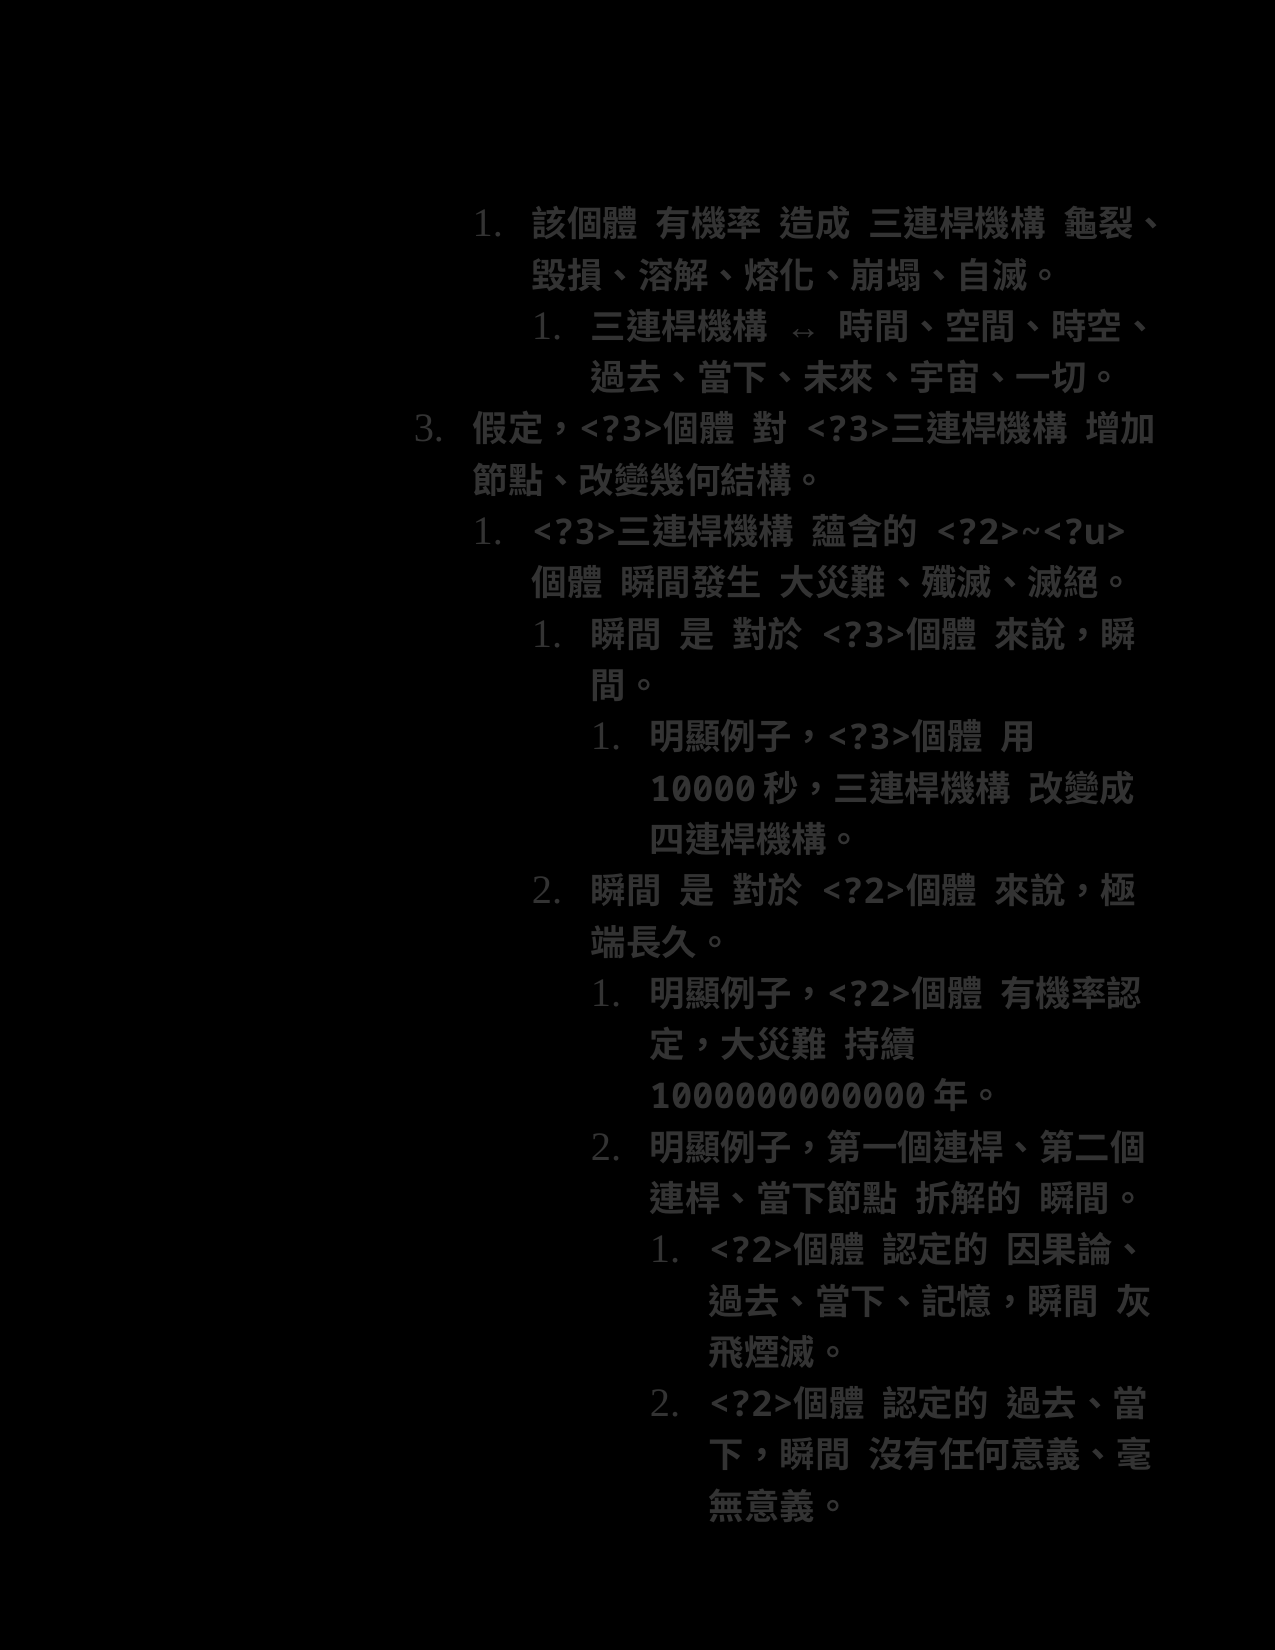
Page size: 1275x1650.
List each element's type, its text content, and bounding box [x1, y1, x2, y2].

list 該個體 有機率 造成 三連桿機構 龜裂、毀損、溶解、熔化、崩塌、自滅。 [472, 196, 1157, 298]
list 瞬間 是 對於 <?3>個體 來說，瞬間。 [532, 606, 1157, 709]
list 明顯例子，<?3>個體 用 10000秒，三連桿機構 改變成 四連桿機構。 [591, 709, 1157, 863]
list 瞬間 是 對於 <?2>個體 來說，極端長久。 [532, 863, 1157, 965]
list 明顯例子，<?2>個體 有機率認定，大災難 持續 1000000000000年。 [591, 965, 1157, 1119]
list 明顯例子，第一個連桿、第二個連桿、當下節點 拆解的 瞬間。 [591, 1119, 1157, 1222]
list <?3>三連桿機構 蘊含的 <?2>~<?u> 個體 瞬間發生 大災難、殲滅、滅絕。 [472, 503, 1157, 606]
list 假定，<?3>個體 對 <?3>三連桿機構 增加節點、改變幾何結構。 [413, 401, 1157, 503]
list <?2>個體 認定的 過去、當下，瞬間 沒有任何意義、毫無意義。 [649, 1376, 1157, 1529]
list <?2>個體 認定的 因果論、過去、當下、記憶，瞬間 灰飛煙滅。 [649, 1222, 1157, 1376]
list 三連桿機構 ↔ 時間、空間、時空、過去、當下、未來、宇宙、一切。 [532, 298, 1157, 401]
